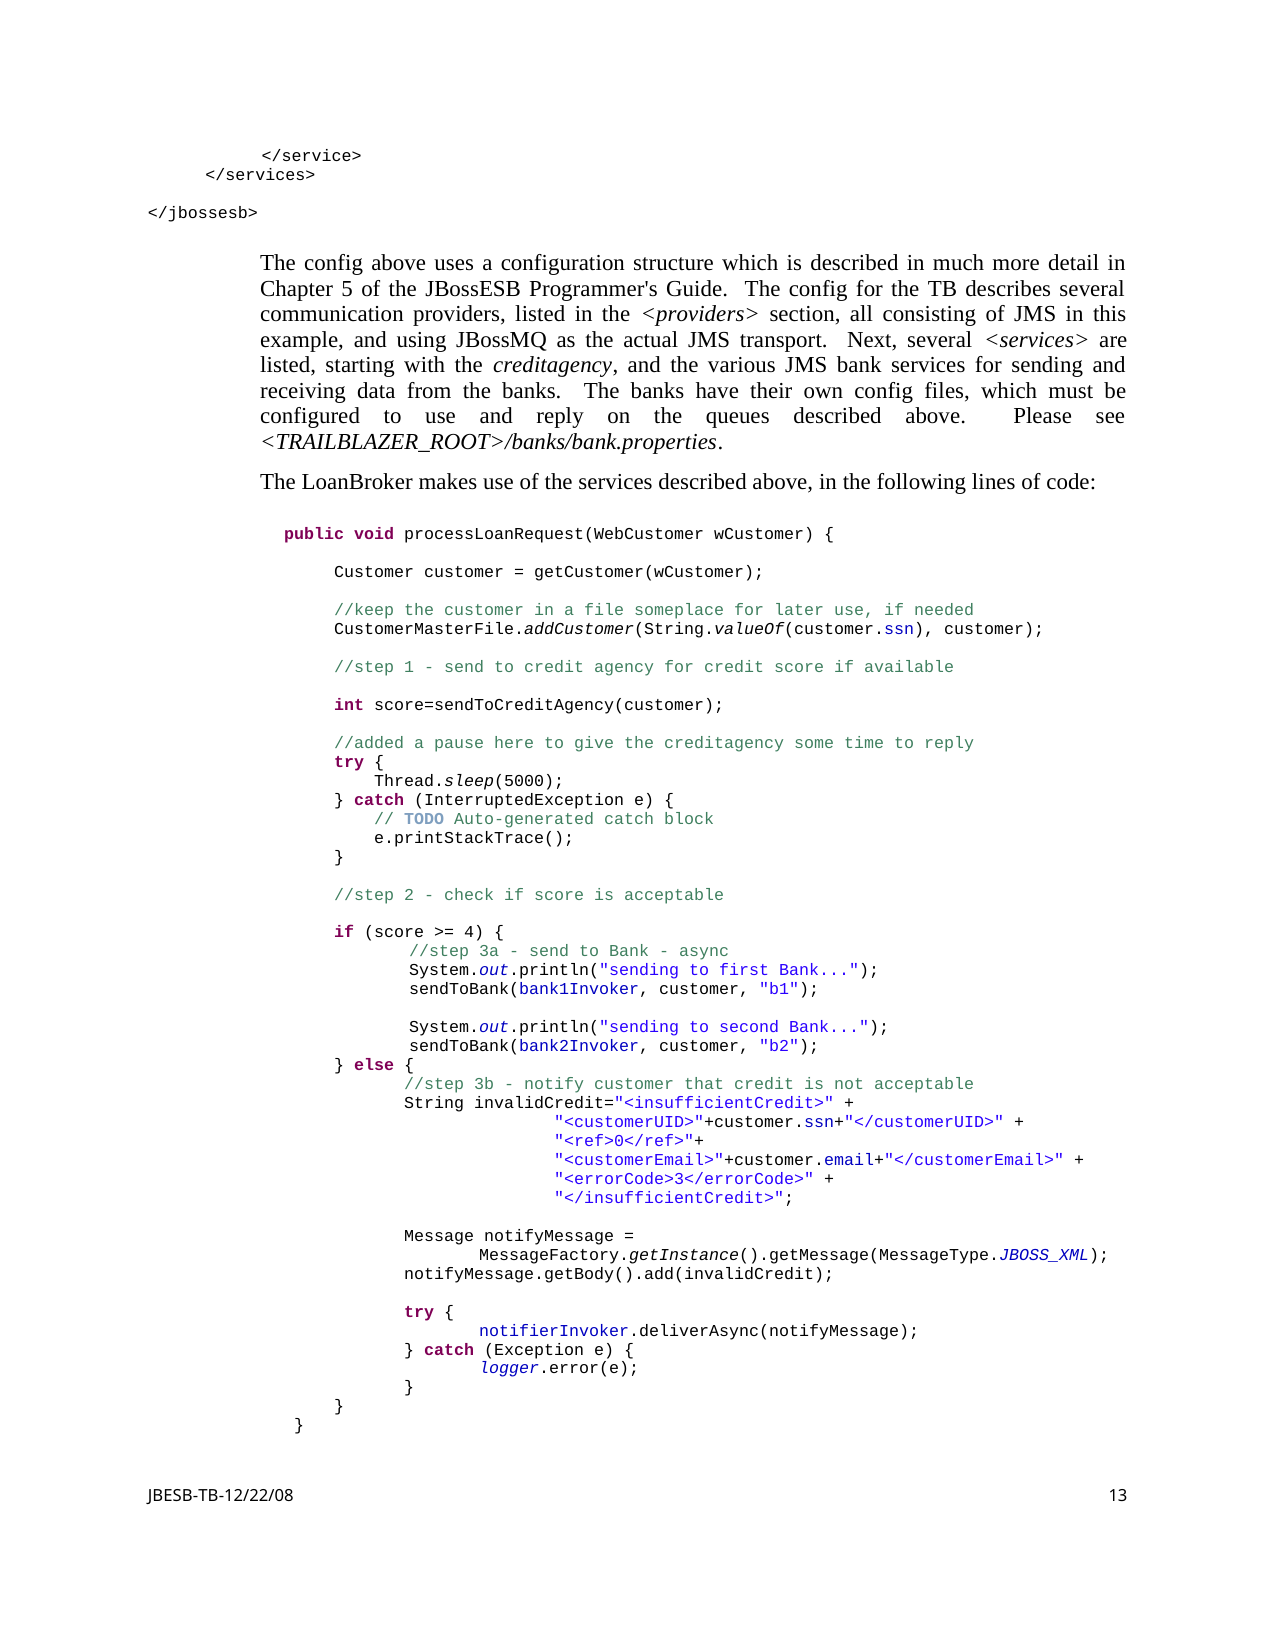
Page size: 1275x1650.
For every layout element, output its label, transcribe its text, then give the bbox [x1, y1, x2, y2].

text notifyMessage.getBody().add(invalidCredit); [254, 1265, 1127, 1284]
text //step 3a - send to Bank - async [254, 943, 1127, 962]
text //keep the customer in a file someplace for later use, if needed [254, 602, 1127, 621]
text try { [254, 753, 1127, 772]
text </service> [148, 148, 1127, 167]
text // TODO Auto-generated catch block [254, 810, 1127, 829]
text CustomerMasterFile.addCustomer(String.valueOf(customer.ssn), customer); [254, 621, 1127, 639]
text sendToBank(bank1Invoker, customer, "b1"); [254, 981, 1127, 1000]
text } [254, 1417, 1127, 1436]
text </jbossesb> [148, 204, 1127, 223]
text Customer customer = getCustomer(wCustomer); [254, 564, 1127, 583]
text </services> [148, 167, 1127, 186]
text String invalidCredit="<insufficientCredit>" + [254, 1094, 1127, 1113]
text } catch (Exception e) { [254, 1341, 1127, 1360]
text } else { [254, 1057, 1127, 1076]
text System.out.println("sending to first Bank..."); [254, 962, 1127, 981]
text } [254, 848, 1127, 867]
text //step 3b - notify customer that credit is not acceptable [254, 1076, 1127, 1094]
text MessageFactory.getInstance().getMessage(MessageType.JBOSS_XML); [254, 1246, 1127, 1265]
text System.out.println("sending to second Bank..."); [254, 1019, 1127, 1038]
text The config above uses a configuration structure which is described in much more detail in Chapter 5 of the JBossESB Programmer's Guide. The config for the TB describes several communication providers, listed in the <providers> section, all consisting of JMS in this example, and using JBossMQ as the actual JMS transport. Next, several <services> are listed, starting with the creditagency, and the various JMS bank services for sending and receiving data from the banks. The banks have their own config files, which must be configured to use and reply on the queues described above. Please see <TRAILBLAZER_ROOT>/banks/bank.properties. [260, 250, 1127, 454]
text sendToBank(bank2Invoker, customer, "b2"); [254, 1038, 1127, 1057]
text try { [254, 1303, 1127, 1322]
text //step 2 - check if score is acceptable [254, 886, 1127, 905]
text The LoanBroker makes use of the services described above, in the following lines of code: [260, 469, 1127, 495]
text logger.error(e); [254, 1360, 1127, 1379]
text notifierInvoker.deliverAsync(notifyMessage); [254, 1322, 1127, 1341]
text Message notifyMessage = [254, 1227, 1127, 1246]
text e.printStackTrace(); [254, 829, 1127, 848]
text public void processLoanRequest(WebCustomer wCustomer) { [254, 526, 1127, 545]
text Thread.sleep(5000); [254, 772, 1127, 791]
text //step 1 - send to credit agency for credit score if available [254, 658, 1127, 677]
text if (score >= 4) { [254, 924, 1127, 943]
text } catch (InterruptedException e) { [254, 791, 1127, 810]
text "<customerUID>"+customer.ssn+"</customerUID>" + [254, 1113, 1127, 1132]
text "<customerEmail>"+customer.email+"</customerEmail>" + [254, 1151, 1127, 1170]
text //added a pause here to give the creditagency some time to reply [254, 734, 1127, 753]
text "<errorCode>3</errorCode>" + [254, 1170, 1127, 1189]
text } [254, 1379, 1127, 1398]
text "</insufficientCredit>"; [254, 1189, 1127, 1208]
text } [254, 1398, 1127, 1417]
text int score=sendToCreditAgency(customer); [254, 696, 1127, 715]
text "<ref>0</ref>"+ [254, 1132, 1127, 1151]
